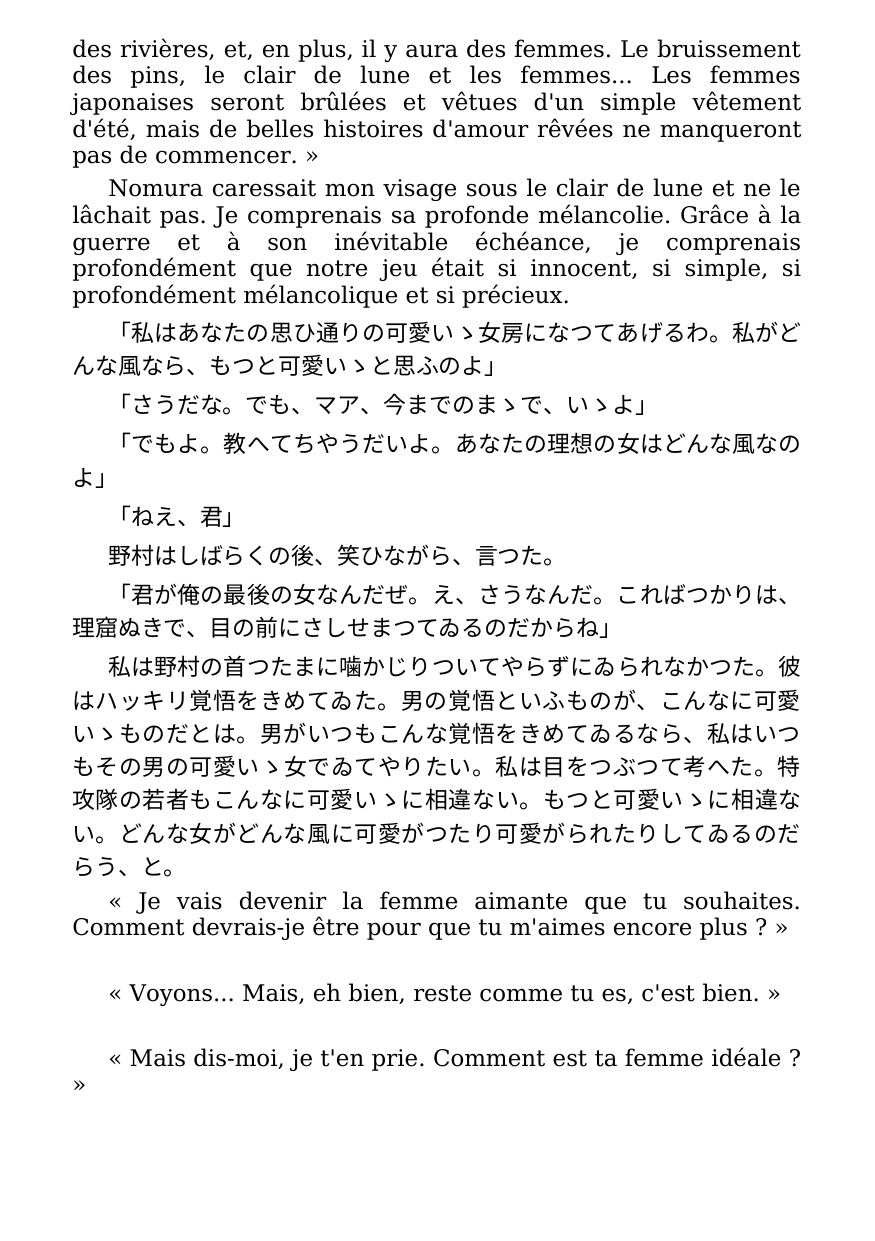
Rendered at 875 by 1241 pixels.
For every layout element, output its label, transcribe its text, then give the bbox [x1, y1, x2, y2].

text 「私はあなたの思ひ通りの可愛いゝ女房になつてあげるわ。私がどんな風なら、もつと可愛いゝと思ふのよ」 [72, 314, 802, 381]
text 私は野村の首つたまに噛かじりついてやらずにゐられなかつた。彼はハッキリ覚悟をきめてゐた。男の覚悟といふものが、こんなに可愛いゝものだとは。男がいつもこんな覚悟をきめてゐるなら、私はいつもその男の可愛いゝ女でゐてやりたい。私は目をつぶつて考へた。特攻隊の若者もこんなに可愛いゝに相違ない。もつと可愛いゝに相違ない。どんな女がどんな風に可愛がつたり可愛がられたりしてゐるのだらう、と。 [72, 649, 802, 882]
text Nomura caressait mon visage sous le clair de lune et ne le lâchait pas. Je comprenais sa profonde mélancolie. Grâce à la guerre et à son inévitable échéance, je comprenais profondément que notre jeu était si innocent, si simple, si profondément mélancolique et si précieux. [72, 175, 802, 309]
text « Je vais devenir la femme aimante que tu souhaites. Comment devrais-je être pour que tu m'aimes encore plus ? » [72, 888, 802, 941]
text 「さうだな。でも、マア、今までのまゝで、いゝよ」 [72, 387, 802, 420]
text des rivières, et, en plus, il y aura des femmes. Le bruissement des pins, le clair de lune et les femmes... Les femmes japonaises seront brûlées et vêtues d'un simple vêtement d'été, mais de belles histoires d'amour rêvées ne manqueront pas de commencer. » [72, 36, 802, 169]
text 「でもよ。教へてちやうだいよ。あなたの理想の女はどんな風なのよ」 [72, 426, 802, 493]
text « Mais dis-moi, je t'en prie. Comment est ta femme idéale ? » [72, 1045, 802, 1098]
text 「君が俺の最後の女なんだぜ。え、さうなんだ。こればつかりは、理窟ぬきで、目の前にさしせまつてゐるのだからね」 [72, 577, 802, 643]
text 野村はしばらくの後、笑ひながら、言つた。 [72, 538, 802, 571]
text 「ねえ、君」 [72, 498, 802, 532]
text « Voyons... Mais, eh bien, reste comme tu es, c'est bien. » [72, 980, 802, 1006]
